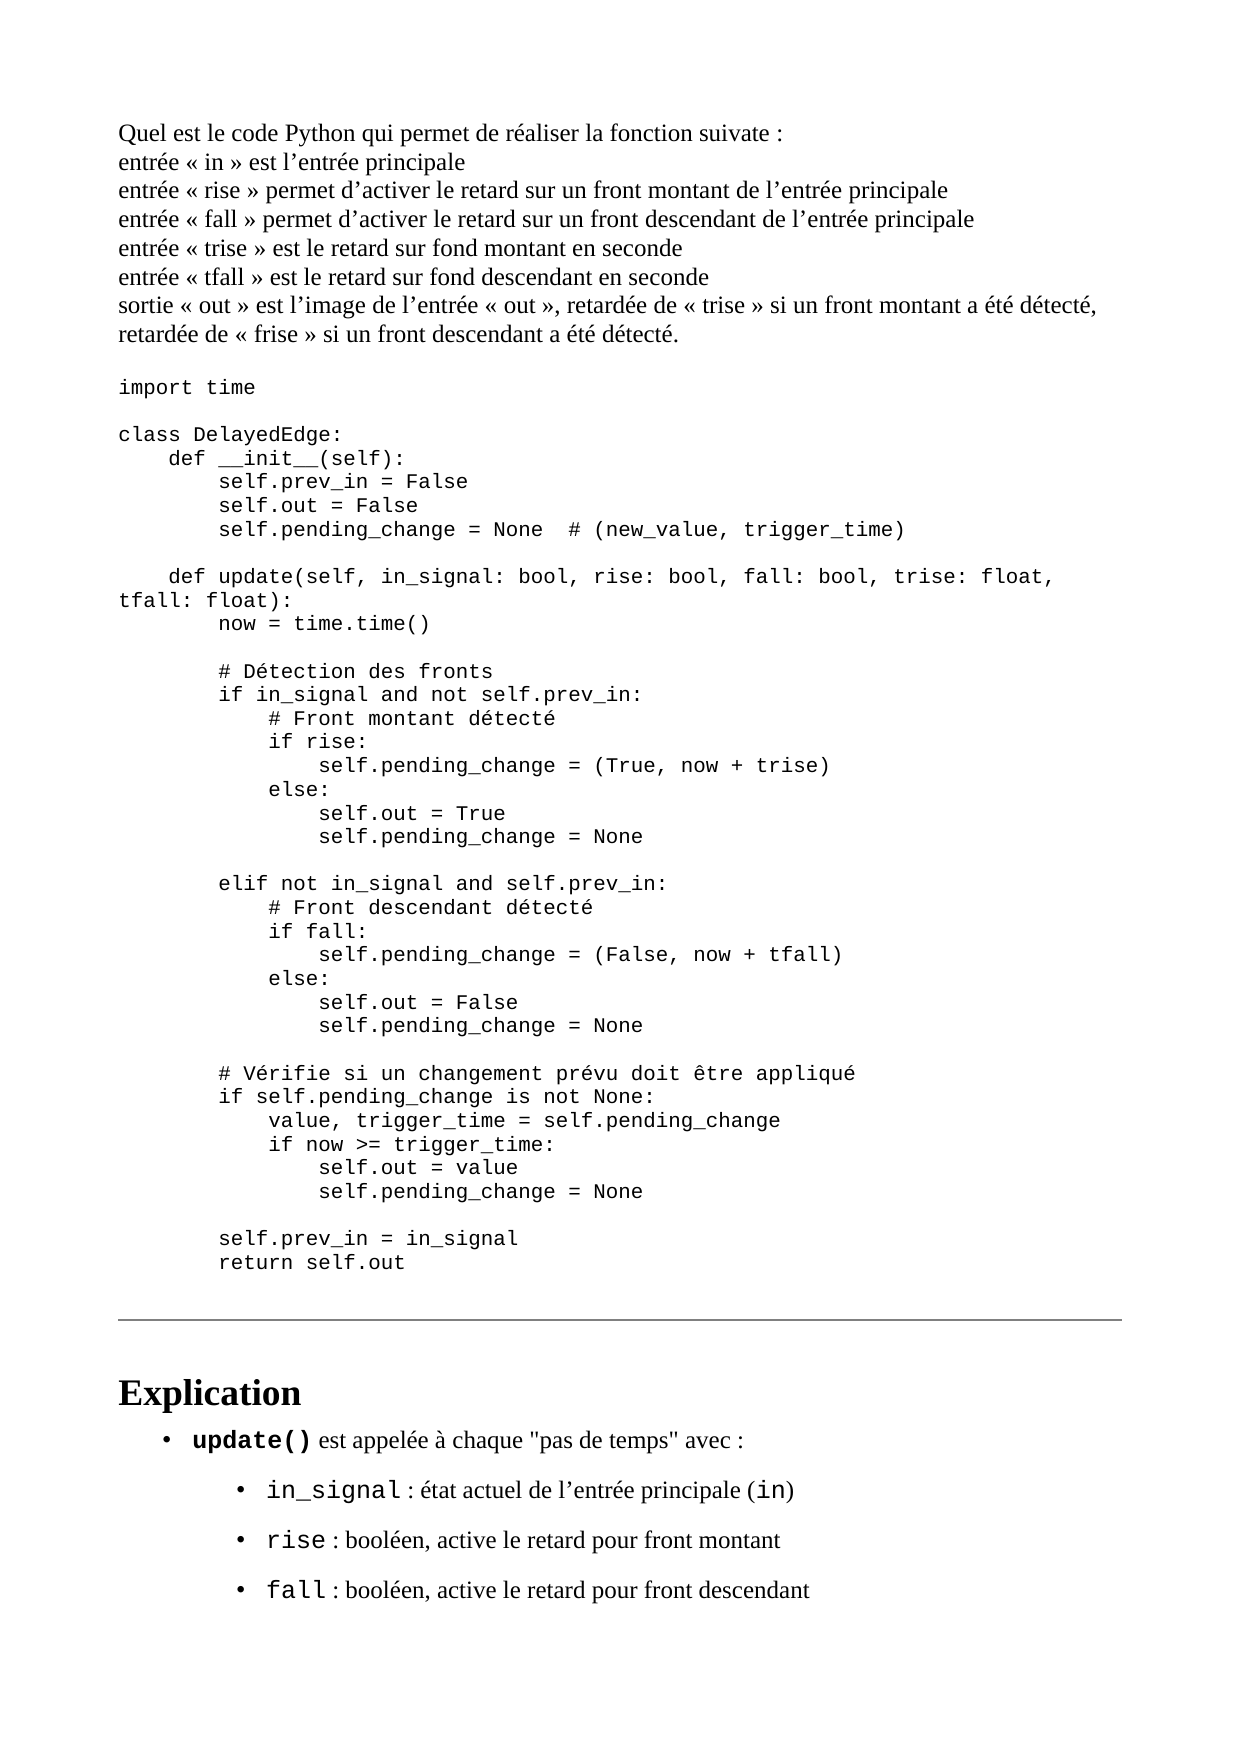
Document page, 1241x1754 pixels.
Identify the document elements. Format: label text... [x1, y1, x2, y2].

text entrée « trise » est le retard sur fond montant en seconde [118, 233, 1122, 262]
text Quel est le code Python qui permet de réaliser la fonction suivate : [118, 118, 1122, 147]
text sortie « out » est l’image de l’entrée « out », retardée de « trise » si un front montant a été détecté, retardée de « frise » si un front descendant a été détecté. [118, 291, 1122, 348]
text self.out = False [118, 495, 1122, 519]
subtitle Explication [118, 1370, 1122, 1413]
text else: [118, 968, 1122, 992]
text # Détection des fronts [118, 661, 1122, 684]
text self.pending_change = (False, now + tfall) [118, 944, 1122, 968]
text self.pending_change = (True, now + trise) [118, 755, 1122, 779]
text self.pending_change = None [118, 1015, 1122, 1039]
list in_signal : état actuel de l’entrée principale (in) [236, 1476, 1122, 1506]
text import time [118, 377, 1122, 401]
text if self.pending_change is not None: [118, 1086, 1122, 1110]
text self.pending_change = None [118, 1181, 1122, 1204]
text # Vérifie si un changement prévu doit être appliqué [118, 1063, 1122, 1086]
text class DelayedEdge: [118, 424, 1122, 448]
text self.prev_in = False [118, 471, 1122, 495]
text entrée « fall » permet d’activer le retard sur un front descendant de l’entrée principale [118, 204, 1122, 233]
text def __init__(self): [118, 448, 1122, 471]
text if fall: [118, 921, 1122, 944]
text entrée « in » est l’entrée principale [118, 147, 1122, 176]
text self.out = value [118, 1157, 1122, 1181]
text value, trigger_time = self.pending_change [118, 1110, 1122, 1133]
text now = time.time() [118, 613, 1122, 637]
text self.pending_change = None # (new_value, trigger_time) [118, 519, 1122, 542]
text self.pending_change = None [118, 826, 1122, 850]
text else: [118, 779, 1122, 802]
list rise : booléen, active le retard pour front montant [236, 1526, 1122, 1556]
text # Front descendant détecté [118, 897, 1122, 921]
text entrée « tfall » est le retard sur fond descendant en seconde [118, 262, 1122, 291]
text def update(self, in_signal: bool, rise: bool, fall: bool, trise: float, tfall: float): [118, 566, 1122, 613]
text elif not in_signal and self.prev_in: [118, 873, 1122, 897]
text return self.out [118, 1252, 1122, 1275]
text self.out = True [118, 802, 1122, 826]
text self.prev_in = in_signal [118, 1228, 1122, 1252]
text # Front montant détecté [118, 708, 1122, 732]
text if in_signal and not self.prev_in: [118, 684, 1122, 708]
text if now >= trigger_time: [118, 1133, 1122, 1157]
list update() est appelée à chaque "pas de temps" avec : [162, 1426, 1122, 1456]
text self.out = False [118, 992, 1122, 1015]
text entrée « rise » permet d’activer le retard sur un front montant de l’entrée principale [118, 176, 1122, 204]
list fall : booléen, active le retard pour front descendant [236, 1576, 1122, 1606]
text if rise: [118, 732, 1122, 755]
